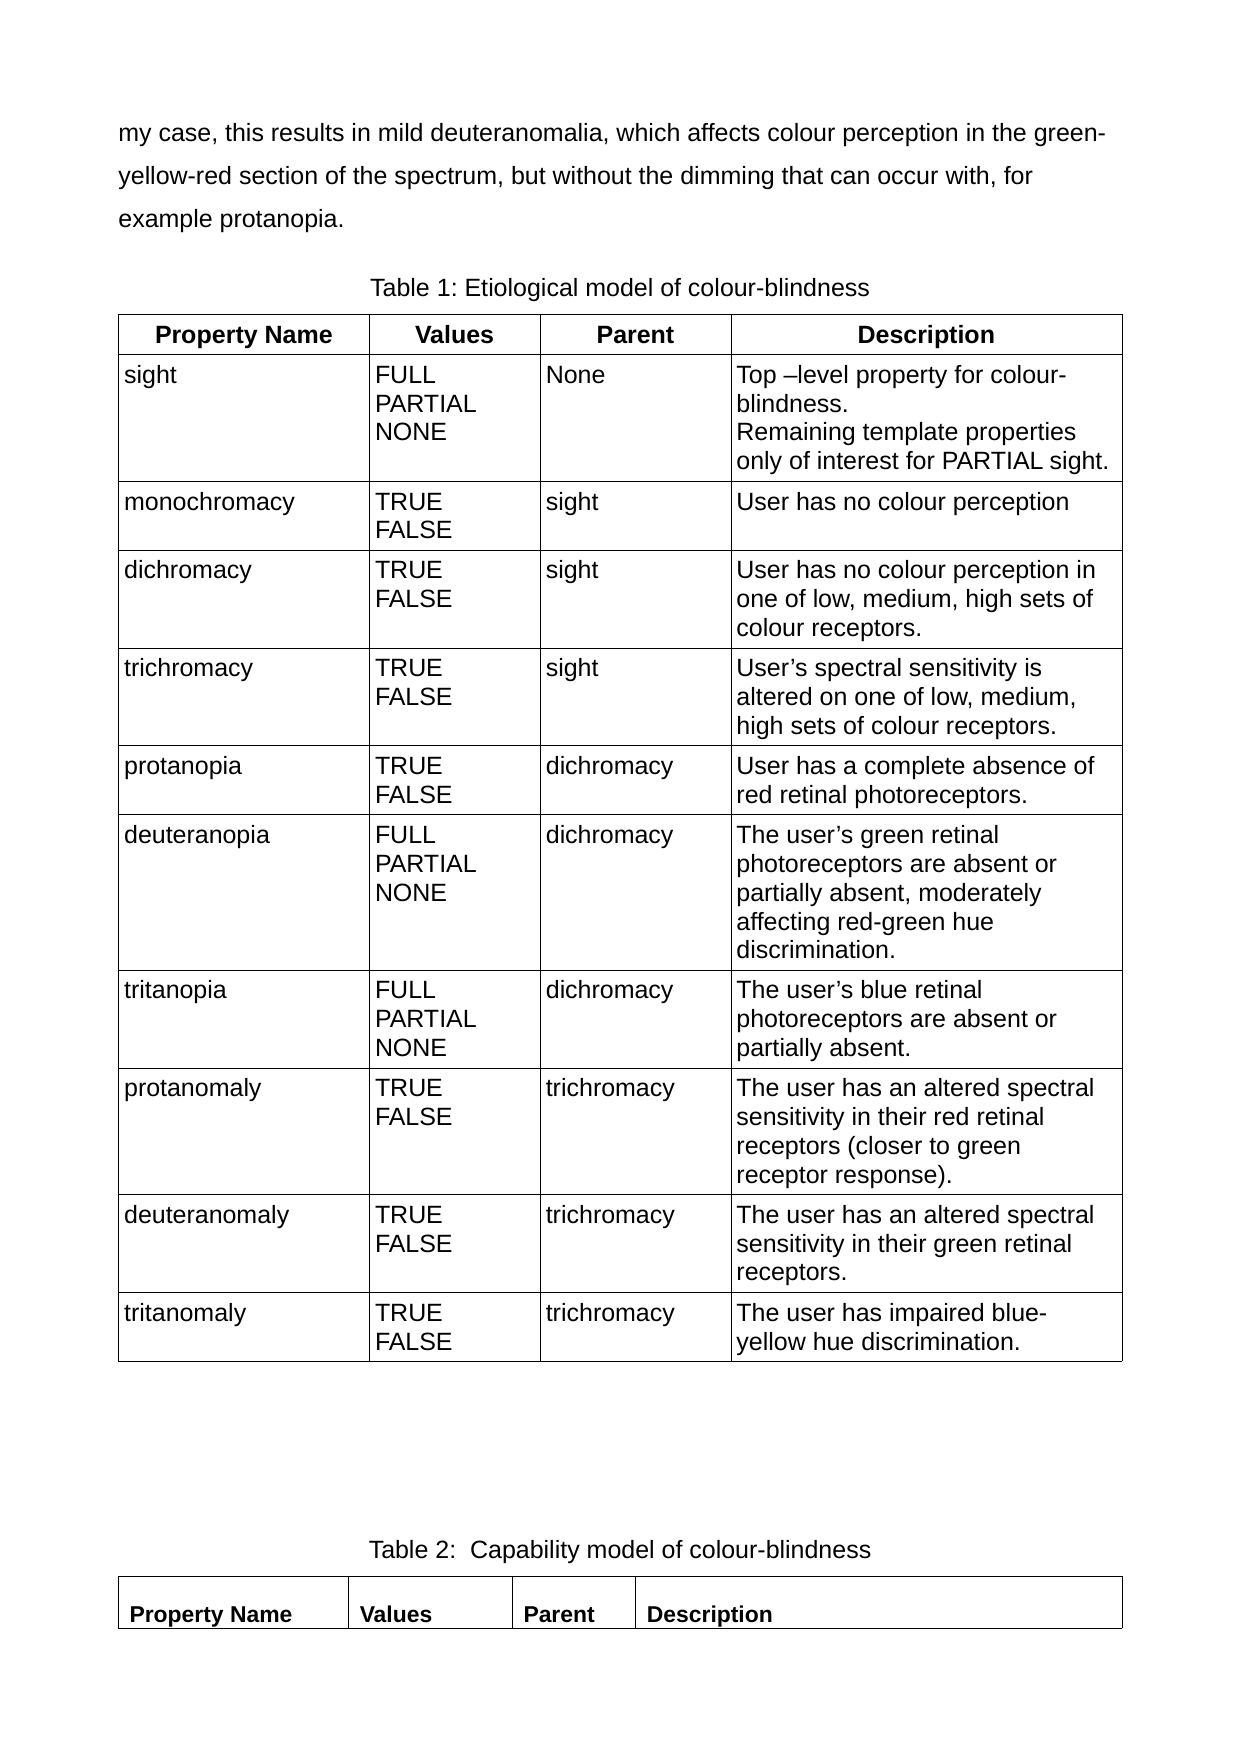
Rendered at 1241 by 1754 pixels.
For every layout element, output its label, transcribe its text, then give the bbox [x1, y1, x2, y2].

table_cell User’s spectral sensitivity is altered on one of low, medium, high sets of colour receptors. [732, 649, 1122, 745]
table_cell User has no colour perception in one of low, medium, high sets of colour receptors. [732, 551, 1122, 647]
text Table 2: Capability model of colour-blindness [118, 1535, 1122, 1563]
table_cell FULL PARTIAL NONE [370, 971, 540, 1067]
table_cell User has no colour perception [732, 482, 1122, 550]
table_cell trichromacy [119, 649, 369, 745]
table_cell The user’s green retinal photoreceptors are absent or partially absent, moderately affecting red-green hue discrimination. [732, 815, 1122, 970]
table_header Description [732, 315, 1122, 354]
table_cell TRUE FALSE [370, 482, 540, 550]
table_cell TRUE FALSE [370, 1195, 540, 1292]
table_cell protanopia [119, 746, 369, 814]
table_cell sight [119, 355, 369, 481]
table_cell TRUE FALSE [370, 649, 540, 745]
table_cell trichromacy [541, 1069, 731, 1194]
table_header Description [636, 1577, 1122, 1627]
table_header Property Name [119, 315, 369, 354]
table_cell trichromacy [541, 1293, 731, 1361]
table_cell TRUE FALSE [370, 1293, 540, 1361]
table_cell deuteranomaly [119, 1195, 369, 1292]
table_cell monochromacy [119, 482, 369, 550]
table_cell tritanomaly [119, 1293, 369, 1361]
table_header Parent [541, 315, 731, 354]
table_header Values [349, 1577, 512, 1627]
table_cell dichromacy [119, 551, 369, 647]
table_cell FULL PARTIAL NONE [370, 355, 540, 481]
table_cell Top –level property for colour-blindness. Remaining template properties only of interest for PARTIAL sight. [732, 355, 1122, 481]
table_cell sight [541, 649, 731, 745]
table_cell TRUE FALSE [370, 1069, 540, 1194]
table_cell tritanopia [119, 971, 369, 1067]
table_cell dichromacy [541, 971, 731, 1067]
table_cell TRUE FALSE [370, 551, 540, 647]
table_cell FULL PARTIAL NONE [370, 815, 540, 970]
table_header Property Name [119, 1577, 348, 1627]
table_cell The user’s blue retinal photoreceptors are absent or partially absent. [732, 971, 1122, 1067]
table_cell sight [541, 482, 731, 550]
table_cell The user has impaired blue-yellow hue discrimination. [732, 1293, 1122, 1361]
table_cell The user has an altered spectral sensitivity in their red retinal receptors (closer to green receptor response). [732, 1069, 1122, 1194]
table_cell dichromacy [541, 746, 731, 814]
table_cell The user has an altered spectral sensitivity in their green retinal receptors. [732, 1195, 1122, 1292]
table_header Parent [513, 1577, 635, 1627]
text my case, this results in mild deuteranomalia, which affects colour perception in the green-yellow-red section of the spectrum, but without the dimming that can occur with, for example protanopia. [118, 118, 1122, 233]
table_cell User has a complete absence of red retinal photoreceptors. [732, 746, 1122, 814]
table_cell None [541, 355, 731, 481]
table_cell dichromacy [541, 815, 731, 970]
table_cell deuteranopia [119, 815, 369, 970]
table_header Values [370, 315, 540, 354]
text Table 1: Etiological model of colour-blindness [118, 272, 1122, 301]
table_cell TRUE FALSE [370, 746, 540, 814]
table_cell trichromacy [541, 1195, 731, 1292]
table_cell sight [541, 551, 731, 647]
table_cell protanomaly [119, 1069, 369, 1194]
